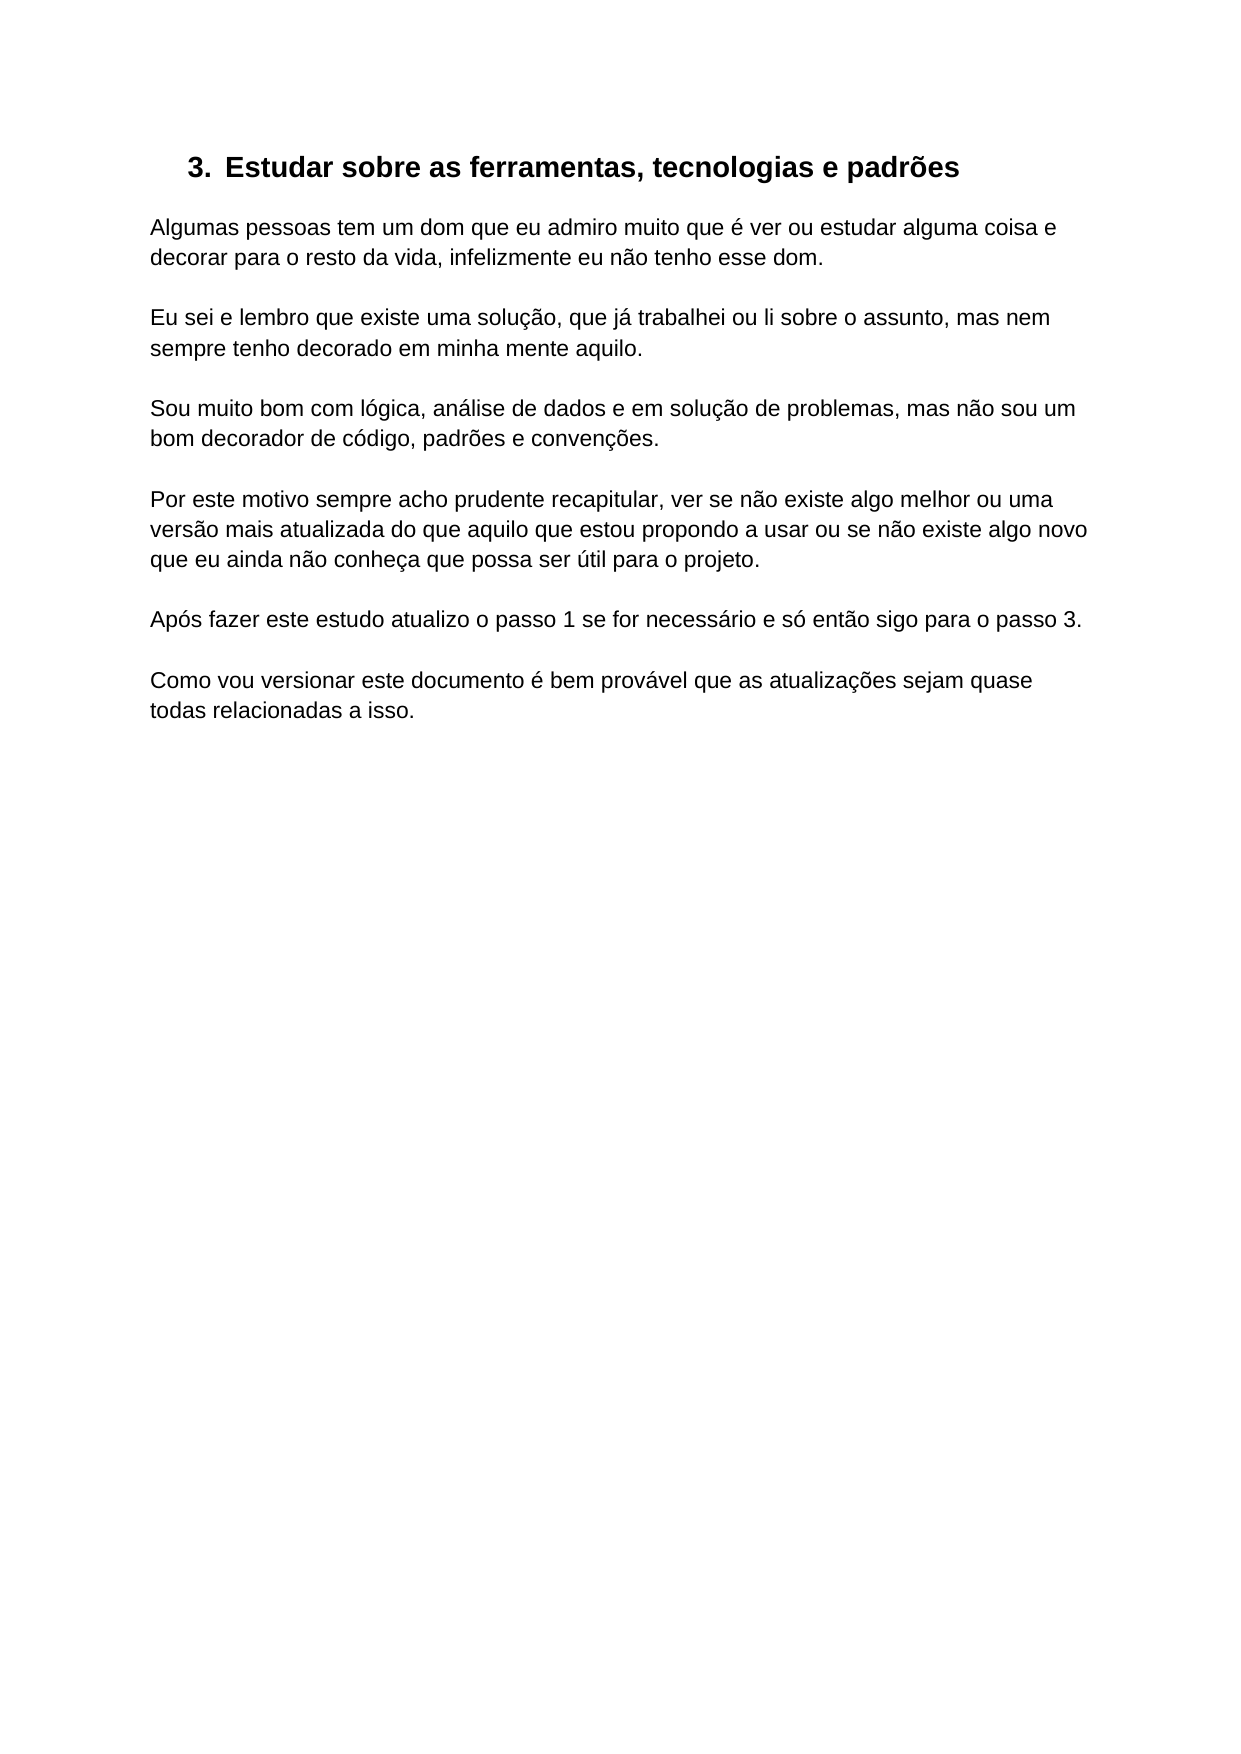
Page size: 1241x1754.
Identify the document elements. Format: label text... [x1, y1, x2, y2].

text Por este motivo sempre acho prudente recapitular, ver se não existe algo melhor ou uma versão mais atualizada do que aquilo que estou propondo a usar ou se não existe algo novo que eu ainda não conheça que possa ser útil para o projeto. [150, 486, 1090, 572]
text Após fazer este estudo atualizo o passo 1 se for necessário e só então sigo para o passo 3. [150, 606, 1090, 633]
text Sou muito bom com lógica, análise de dados e em solução de problemas, mas não sou um bom decorador de código, padrões e convenções. [150, 395, 1090, 452]
subtitle Estudar sobre as ferramentas, tecnologias e padrões [187, 150, 1090, 183]
text Algumas pessoas tem um dom que eu admiro muito que é ver ou estudar alguma coisa e decorar para o resto da vida, infelizmente eu não tenho esse dom. [150, 214, 1090, 270]
text Eu sei e lembro que existe uma solução, que já trabalhei ou li sobre o assunto, mas nem sempre tenho decorado em minha mente aquilo. [150, 304, 1090, 361]
text Como vou versionar este documento é bem provável que as atualizações sejam quase todas relacionadas a isso. [150, 667, 1090, 723]
